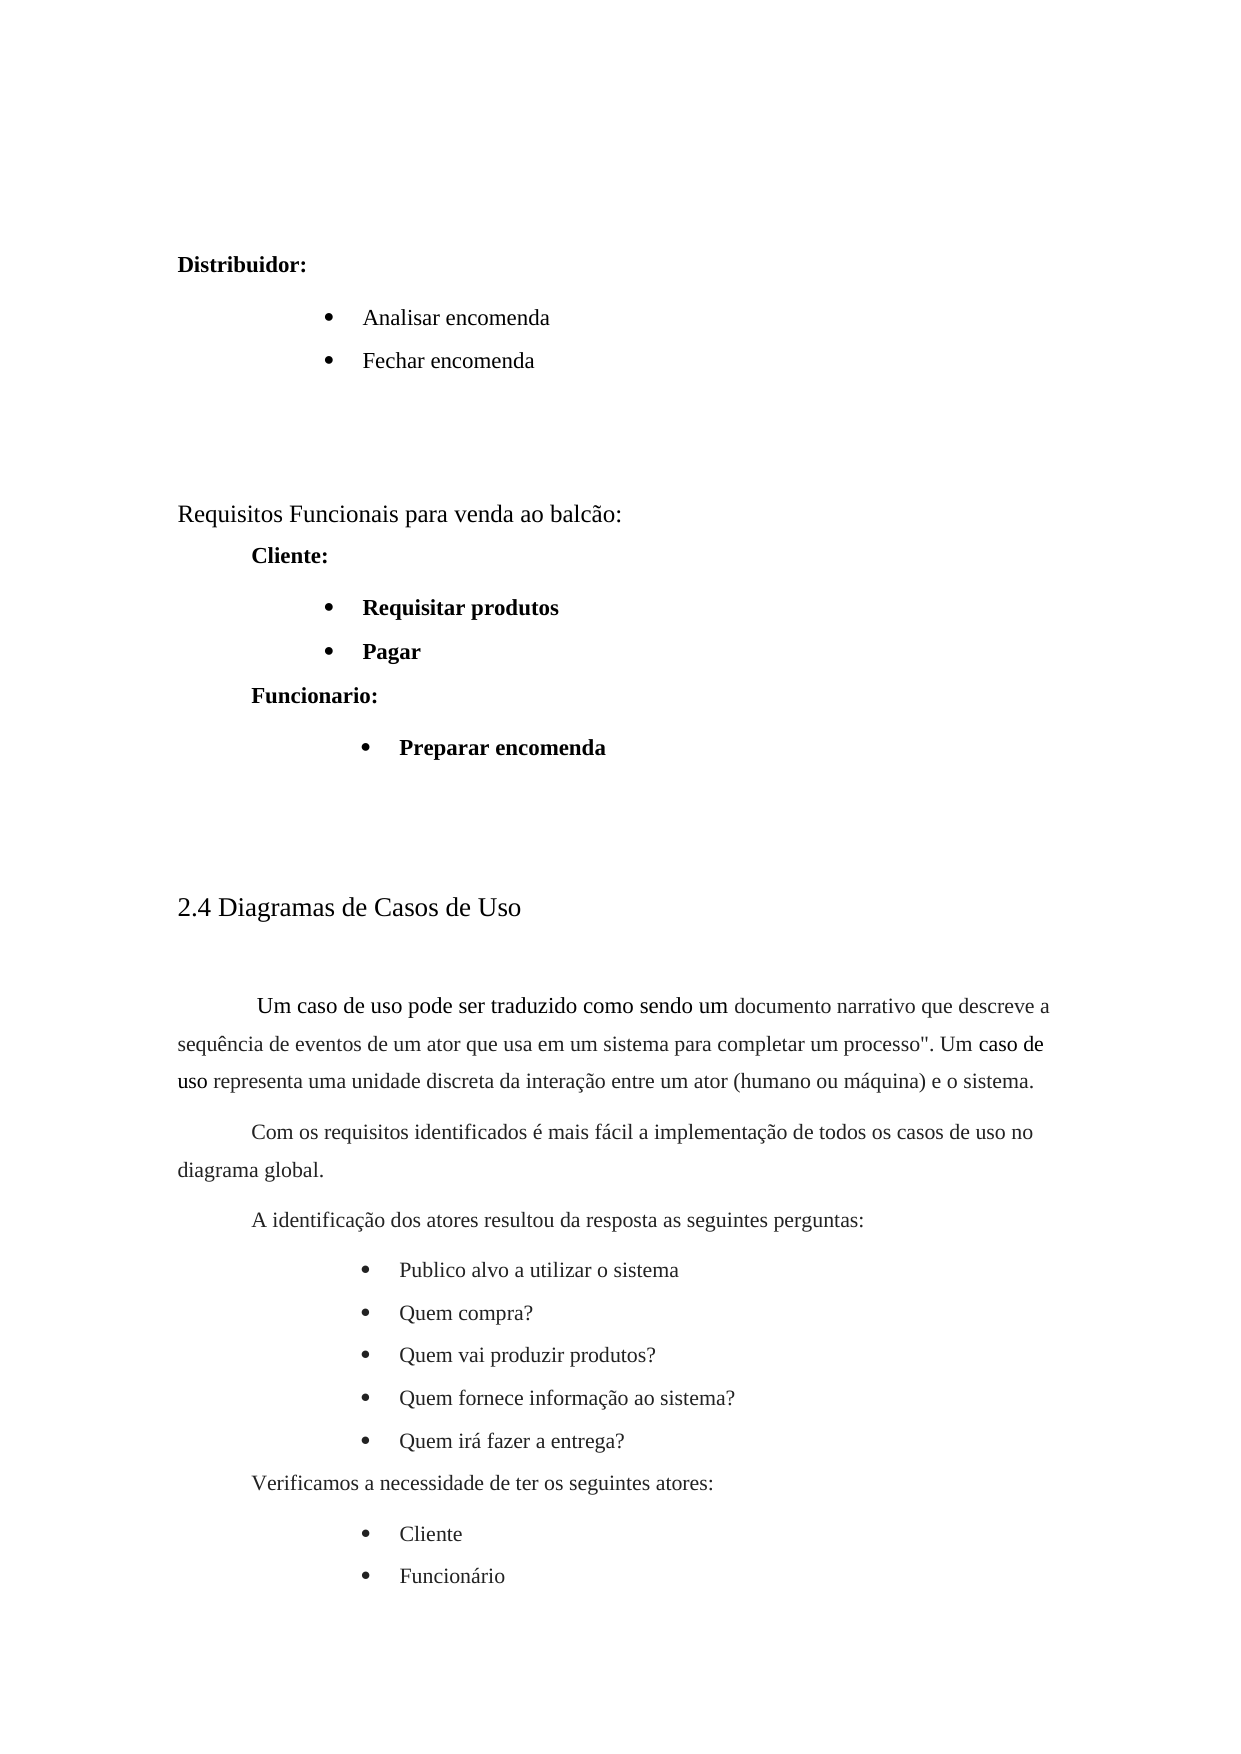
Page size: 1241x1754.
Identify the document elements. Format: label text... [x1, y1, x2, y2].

list Pagar [325, 638, 1063, 664]
list Requisitar produtos [325, 594, 1063, 621]
text Verificamos a necessidade de ter os seguintes atores: [251, 1470, 1063, 1496]
list Quem fornece informação ao sistema? [362, 1385, 1063, 1410]
subtitle 2.4 Diagramas de Casos de Uso [177, 891, 1063, 922]
list Quem compra? [362, 1300, 1063, 1325]
list Quem irá fazer a entrega? [362, 1428, 1063, 1453]
list Fechar encomenda [325, 347, 1063, 374]
text Um caso de uso pode ser traduzido como sendo um documento narrativo que descreve a sequência de eventos de um ator que usa em um sistema para completar um processo". Um caso de uso representa uma unidade discreta da interação entre um ator (humano ou máquina) e o sistema. [177, 992, 1063, 1094]
list Preparar encomenda [362, 734, 1063, 760]
text Cliente: [177, 542, 1063, 569]
subtitle Requisitos Funcionais para venda ao balcão: [177, 499, 1063, 528]
text Distribuidor: [177, 252, 1063, 278]
list Quem vai produzir produtos? [362, 1342, 1063, 1368]
text Com os requisitos identificados é mais fácil a implementação de todos os casos de uso no diagrama global. [177, 1119, 1063, 1182]
list Analisar encomenda [325, 303, 1063, 330]
list Publico alvo a utilizar o sistema [362, 1257, 1063, 1282]
text Funcionario: [251, 682, 1063, 708]
text A identificação dos atores resultou da resposta as seguintes perguntas: [177, 1207, 1063, 1232]
list Funcionário [362, 1563, 1063, 1588]
list Cliente [362, 1521, 1063, 1546]
